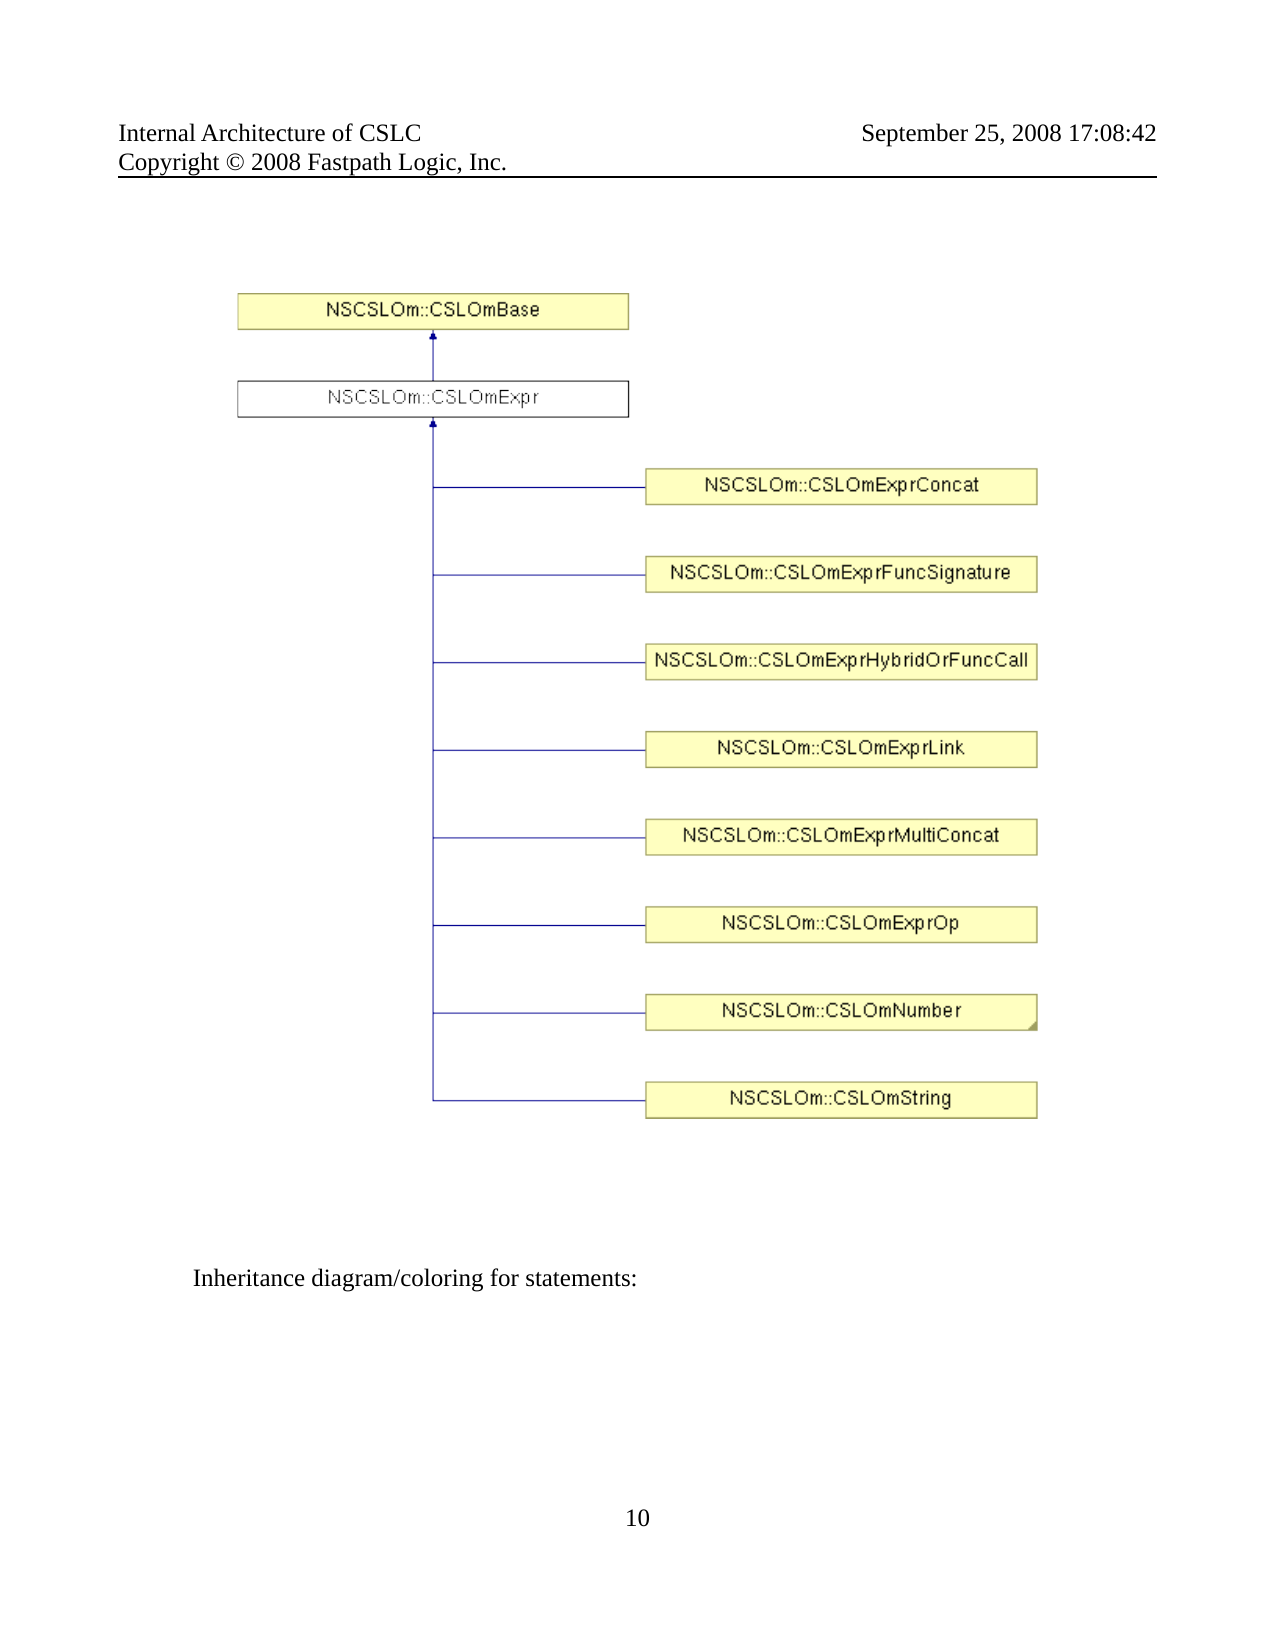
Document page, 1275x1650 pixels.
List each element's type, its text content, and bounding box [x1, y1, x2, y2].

text Inheritance diagram/coloring for statements: [118, 1263, 1157, 1291]
picture [237, 293, 1038, 1119]
